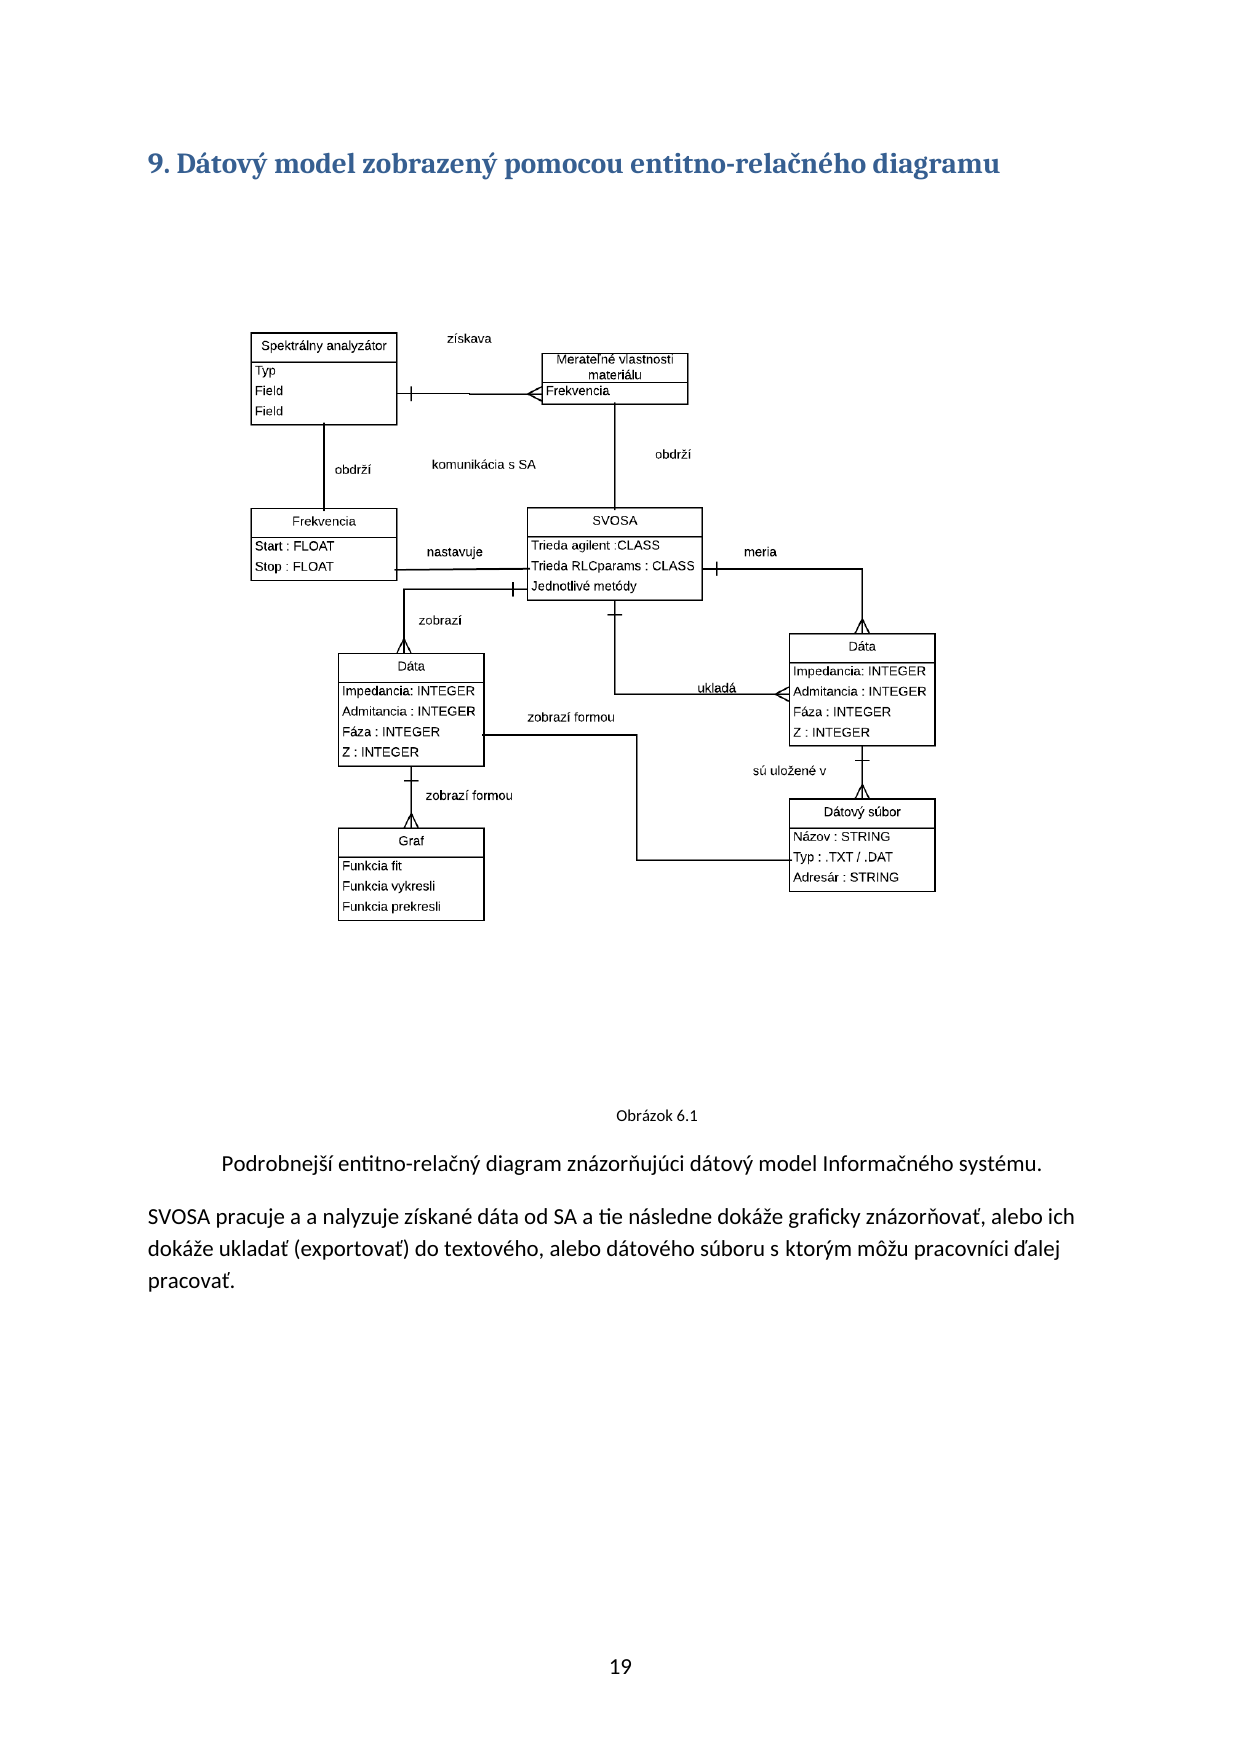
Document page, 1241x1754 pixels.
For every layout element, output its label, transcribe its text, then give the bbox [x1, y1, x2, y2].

text Podrobnejší entitno-relačný diagram znázorňujúci dátový model Informačného systému. [148, 1149, 1093, 1177]
text SVOSA pracuje a a nalyzuje získané dáta od SA a tie následne dokáže graficky znázorňovať, alebo ich dokáže ukladať (exportovať) do textového, alebo dátového súboru s ktorým môžu pracovníci ďalej pracovať. [148, 1202, 1093, 1294]
text Obrázok 6.1 [148, 1105, 1093, 1125]
picture [149, 187, 1091, 1079]
subtitle 9. Dátový model zobrazený pomocou entitno-relačného diagramu [148, 148, 1093, 181]
